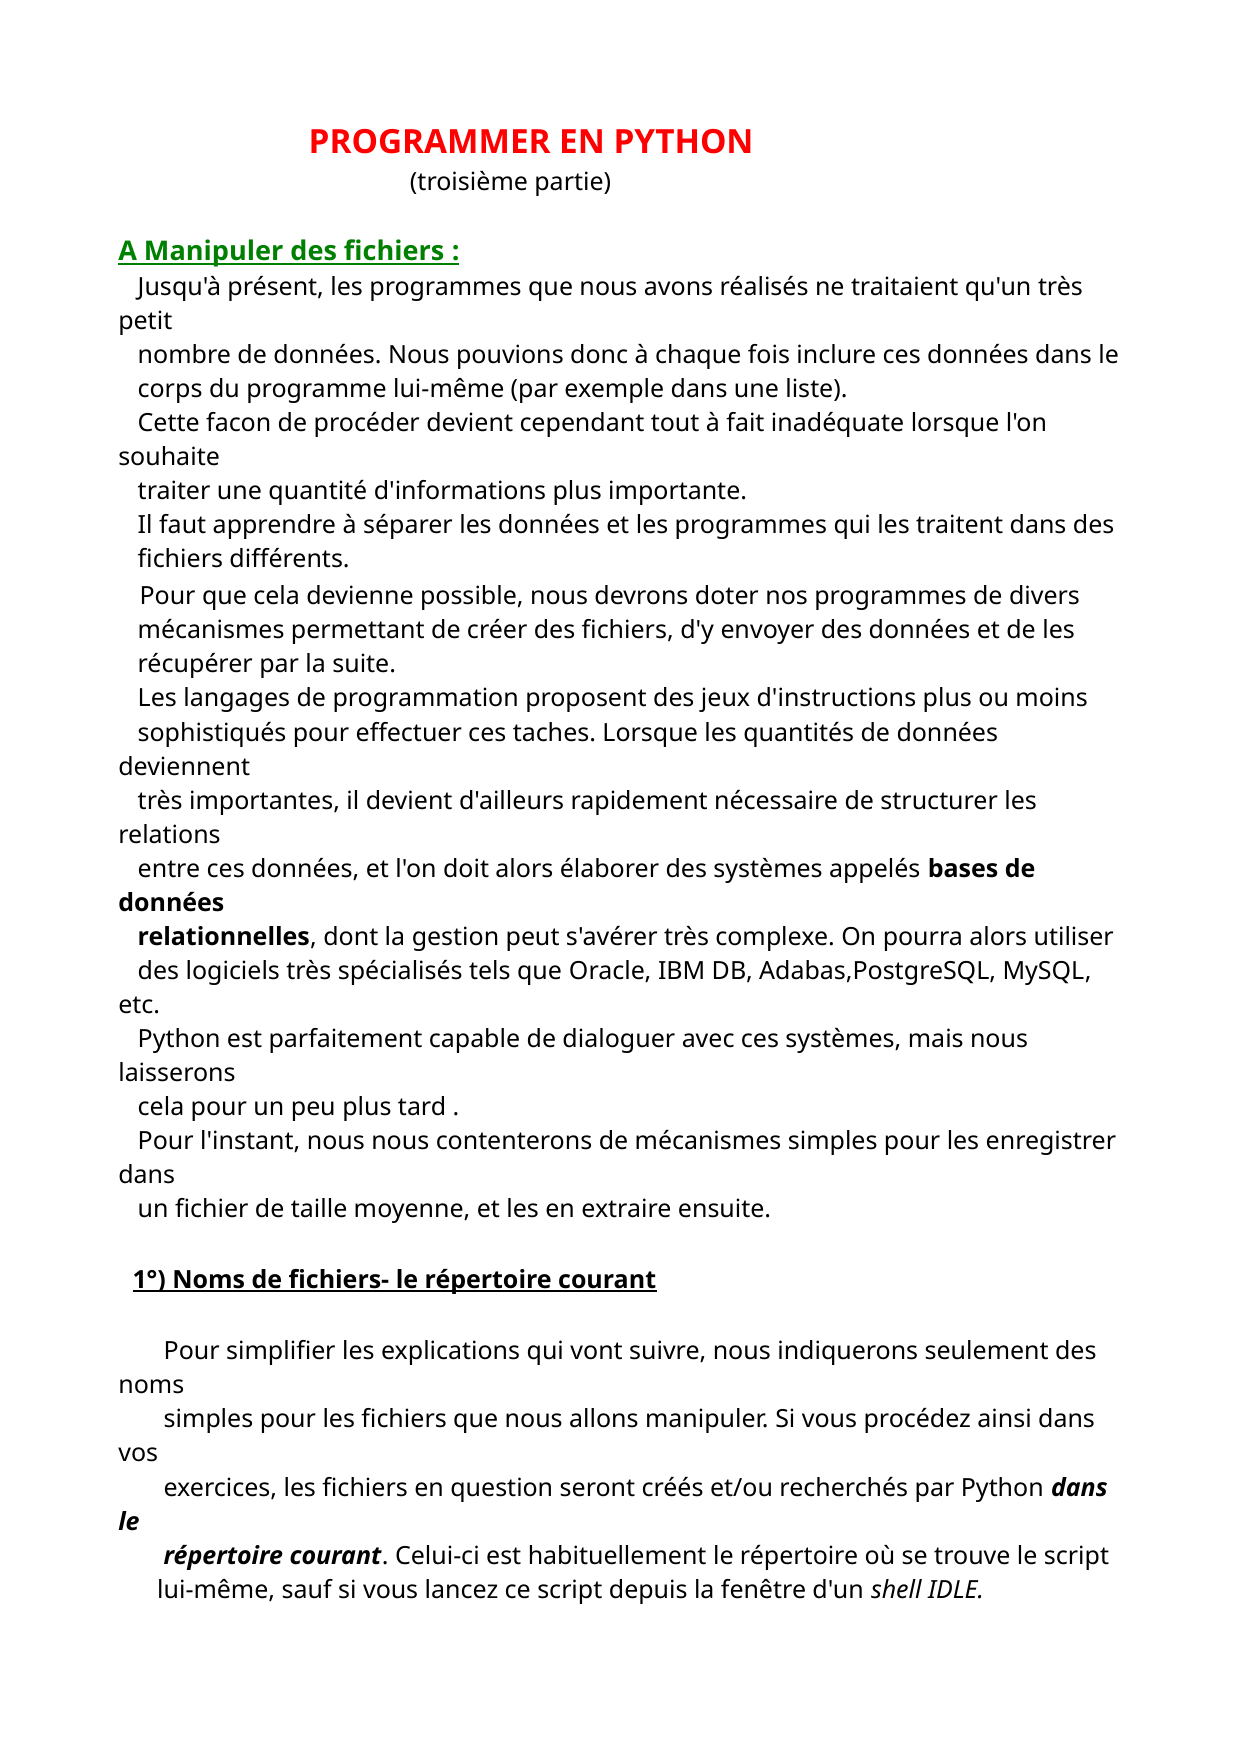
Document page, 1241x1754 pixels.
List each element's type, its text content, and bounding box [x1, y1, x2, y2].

text mécanismes permettant de créer des fichiers, d'y envoyer des données et de les [118, 612, 1122, 646]
text A Manipuler des fichiers : [118, 232, 1122, 268]
text nombre de données. Nous pouvions donc à chaque fois inclure ces données dans le [118, 337, 1122, 371]
text 1°) Noms de fichiers- le répertoire courant [118, 1259, 1122, 1296]
text Jusqu'à présent, les programmes que nous avons réalisés ne traitaient qu'un très petit [118, 268, 1122, 337]
text relationnelles, dont la gestion peut s'avérer très complexe. On pourra alors utiliser [118, 918, 1122, 953]
text Il faut apprendre à séparer les données et les programmes qui les traitent dans des [118, 507, 1122, 541]
text Pour simplifier les explications qui vont suivre, nous indiquerons seulement des noms [118, 1333, 1122, 1401]
text Cette facon de procéder devient cependant tout à fait inadéquate lorsque l'on souhaite [118, 405, 1122, 473]
text traiter une quantité d'informations plus importante. [118, 473, 1122, 507]
text Les langages de programmation proposent des jeux d'instructions plus ou moins [118, 680, 1122, 714]
text lui-même, sauf si vous lancez ce script depuis la fenêtre d'un shell IDLE. [118, 1571, 1122, 1605]
text simples pour les fichiers que nous allons manipuler. Si vous procédez ainsi dans vos [118, 1401, 1122, 1469]
text des logiciels très spécialisés tels que Oracle, IBM DB, Adabas,PostgreSQL, MySQL, etc. [118, 953, 1122, 1021]
text un fichier de taille moyenne, et les en extraire ensuite. [118, 1191, 1122, 1225]
text répertoire courant. Celui-ci est habituellement le répertoire où se trouve le script [118, 1537, 1122, 1571]
text récupérer par la suite. [118, 646, 1122, 680]
text très importantes, il devient d'ailleurs rapidement nécessaire de structurer les relations [118, 782, 1122, 850]
text entre ces données, et l'on doit alors élaborer des systèmes appelés bases de données [118, 850, 1122, 918]
text Pour que cela devienne possible, nous devrons doter nos programmes de divers [118, 575, 1122, 612]
text Python est parfaitement capable de dialoguer avec ces systèmes, mais nous laisserons [118, 1021, 1122, 1089]
text fichiers différents. [118, 541, 1122, 575]
text corps du programme lui-même (par exemple dans une liste). [118, 371, 1122, 405]
text PROGRAMMER EN PYTHON [118, 118, 1122, 163]
text Pour l'instant, nous nous contenterons de mécanismes simples pour les enregistrer dans [118, 1123, 1122, 1191]
text exercices, les fichiers en question seront créés et/ou recherchés par Python dans le [118, 1469, 1122, 1537]
text cela pour un peu plus tard . [118, 1089, 1122, 1123]
text (troisième partie) [118, 163, 1122, 198]
text sophistiqués pour effectuer ces taches. Lorsque les quantités de données deviennent [118, 714, 1122, 782]
